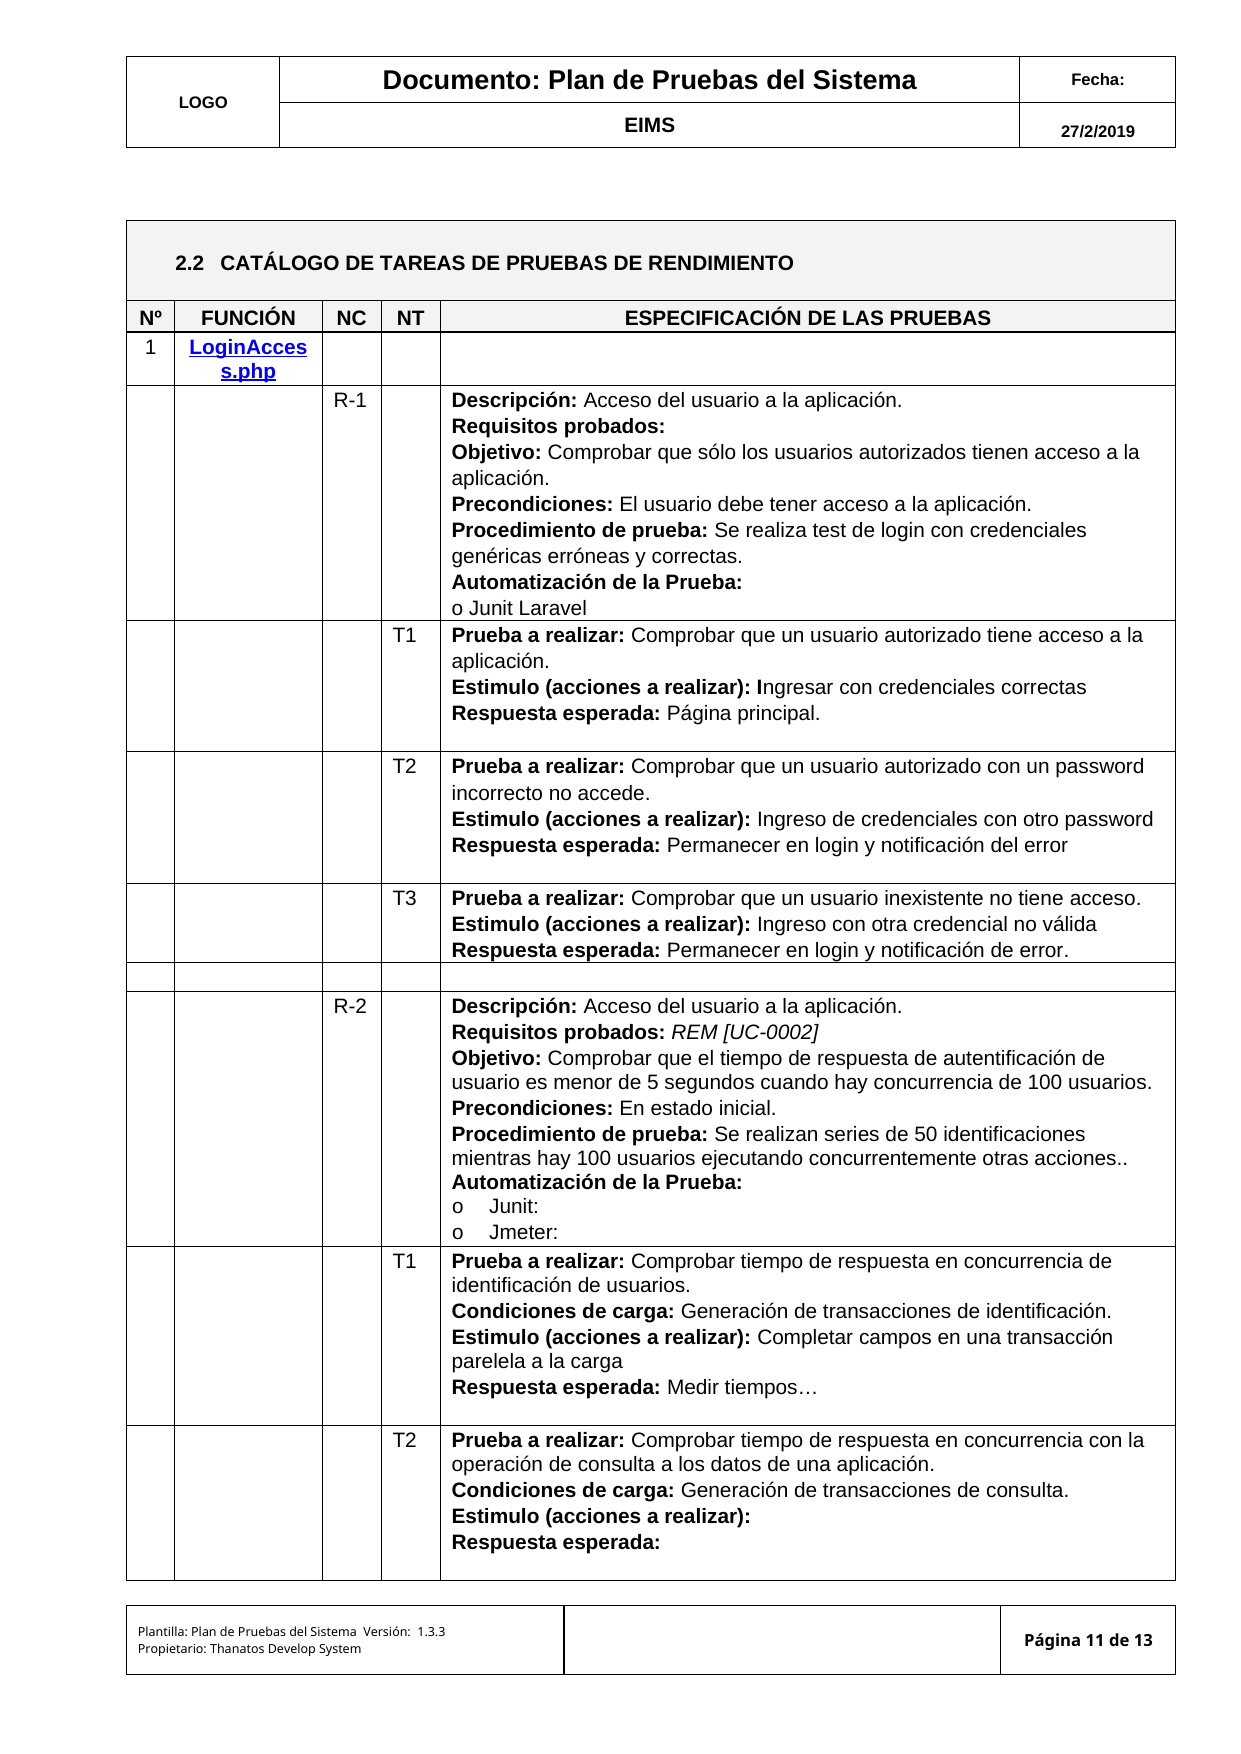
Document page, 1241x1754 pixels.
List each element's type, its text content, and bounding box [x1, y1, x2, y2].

table_cell [323, 752, 381, 882]
table_cell T1 [382, 621, 440, 751]
table_cell [175, 1426, 322, 1580]
table_cell T3 [382, 884, 440, 962]
table_cell Descripción: Acceso del usuario a la aplicación. Requisitos probados: REM [UC-0002] Objetivo: Comprobar que el tiempo de respuesta de autentificación de usuario es menor de 5 segundos cuando hay concurrencia de 100 usuarios. Precondiciones: En estado inicial. Procedimiento de prueba: Se realizan series de 50 identificaciones mientras hay 100 usuarios ejecutando concurrentemente otras acciones.. Automatización de la Prueba: Junit: Jmeter: [441, 992, 1175, 1246]
table_cell [441, 333, 1175, 384]
table_cell [323, 333, 381, 384]
table_cell [175, 386, 322, 620]
table_cell T2 [382, 752, 440, 882]
table_cell [127, 621, 174, 751]
table_cell [127, 963, 174, 991]
table_cell Prueba a realizar: Comprobar tiempo de respuesta en concurrencia con la operación de consulta a los datos de una aplicación. Condiciones de carga: Generación de transacciones de consulta. Estimulo (acciones a realizar): Respuesta esperada: [441, 1426, 1175, 1580]
table_cell [175, 752, 322, 882]
table_cell [382, 963, 440, 991]
table_cell T1 [382, 1247, 440, 1425]
table_cell [175, 884, 322, 962]
table_cell [175, 992, 322, 1246]
table_cell [127, 884, 174, 962]
table_header CATÁLOGO DE TAREAS DE PRUEBAS DE RENDIMIENTO [127, 221, 1175, 300]
table_cell ESPECIFICACIÓN DE LAS PRUEBAS [441, 301, 1175, 331]
table_cell [323, 963, 381, 991]
table_cell [323, 1247, 381, 1425]
table_cell Prueba a realizar: Comprobar que un usuario autorizado con un password incorrecto no accede. Estimulo (acciones a realizar): Ingreso de credenciales con otro password Respuesta esperada: Permanecer en login y notificación del error [441, 752, 1175, 882]
table_cell [441, 963, 1175, 991]
table_cell [382, 992, 440, 1246]
table_cell NT [382, 301, 440, 331]
table_cell [127, 1247, 174, 1425]
table_cell [175, 1247, 322, 1425]
table_cell T2 [382, 1426, 440, 1580]
table_cell Prueba a realizar: Comprobar tiempo de respuesta en concurrencia de identificación de usuarios. Condiciones de carga: Generación de transacciones de identificación. Estimulo (acciones a realizar): Completar campos en una transacción parelela a la carga Respuesta esperada: Medir tiempos… [441, 1247, 1175, 1425]
table_cell 1 [127, 333, 174, 384]
table_cell R-1 [323, 386, 381, 620]
table_cell [127, 992, 174, 1246]
table_cell FUNCIÓN [175, 301, 322, 331]
table_cell LoginAccess.php [175, 333, 322, 384]
table_cell [175, 963, 322, 991]
table_cell Prueba a realizar: Comprobar que un usuario autorizado tiene acceso a la aplicación. Estimulo (acciones a realizar): Ingresar con credenciales correctas Respuesta esperada: Página principal. [441, 621, 1175, 751]
table_cell [323, 1426, 381, 1580]
table_cell [175, 621, 322, 751]
table_cell [323, 884, 381, 962]
table_cell [127, 386, 174, 620]
table_cell Prueba a realizar: Comprobar que un usuario inexistente no tiene acceso. Estimulo (acciones a realizar): Ingreso con otra credencial no válida Respuesta esperada: Permanecer en login y notificación de error. [441, 884, 1175, 962]
table_cell R-2 [323, 992, 381, 1246]
table_cell [382, 386, 440, 620]
table_cell [127, 752, 174, 882]
table_cell Descripción: Acceso del usuario a la aplicación. Requisitos probados: Objetivo: Comprobar que sólo los usuarios autorizados tienen acceso a la aplicación. Precondiciones: El usuario debe tener acceso a la aplicación. Procedimiento de prueba: Se realiza test de login con credenciales genéricas erróneas y correctas. Automatización de la Prueba: o Junit Laravel [441, 386, 1175, 620]
table_cell [323, 621, 381, 751]
table_cell Nº [127, 301, 174, 331]
table_cell [382, 333, 440, 384]
table_cell NC [323, 301, 381, 331]
table_cell [127, 1426, 174, 1580]
